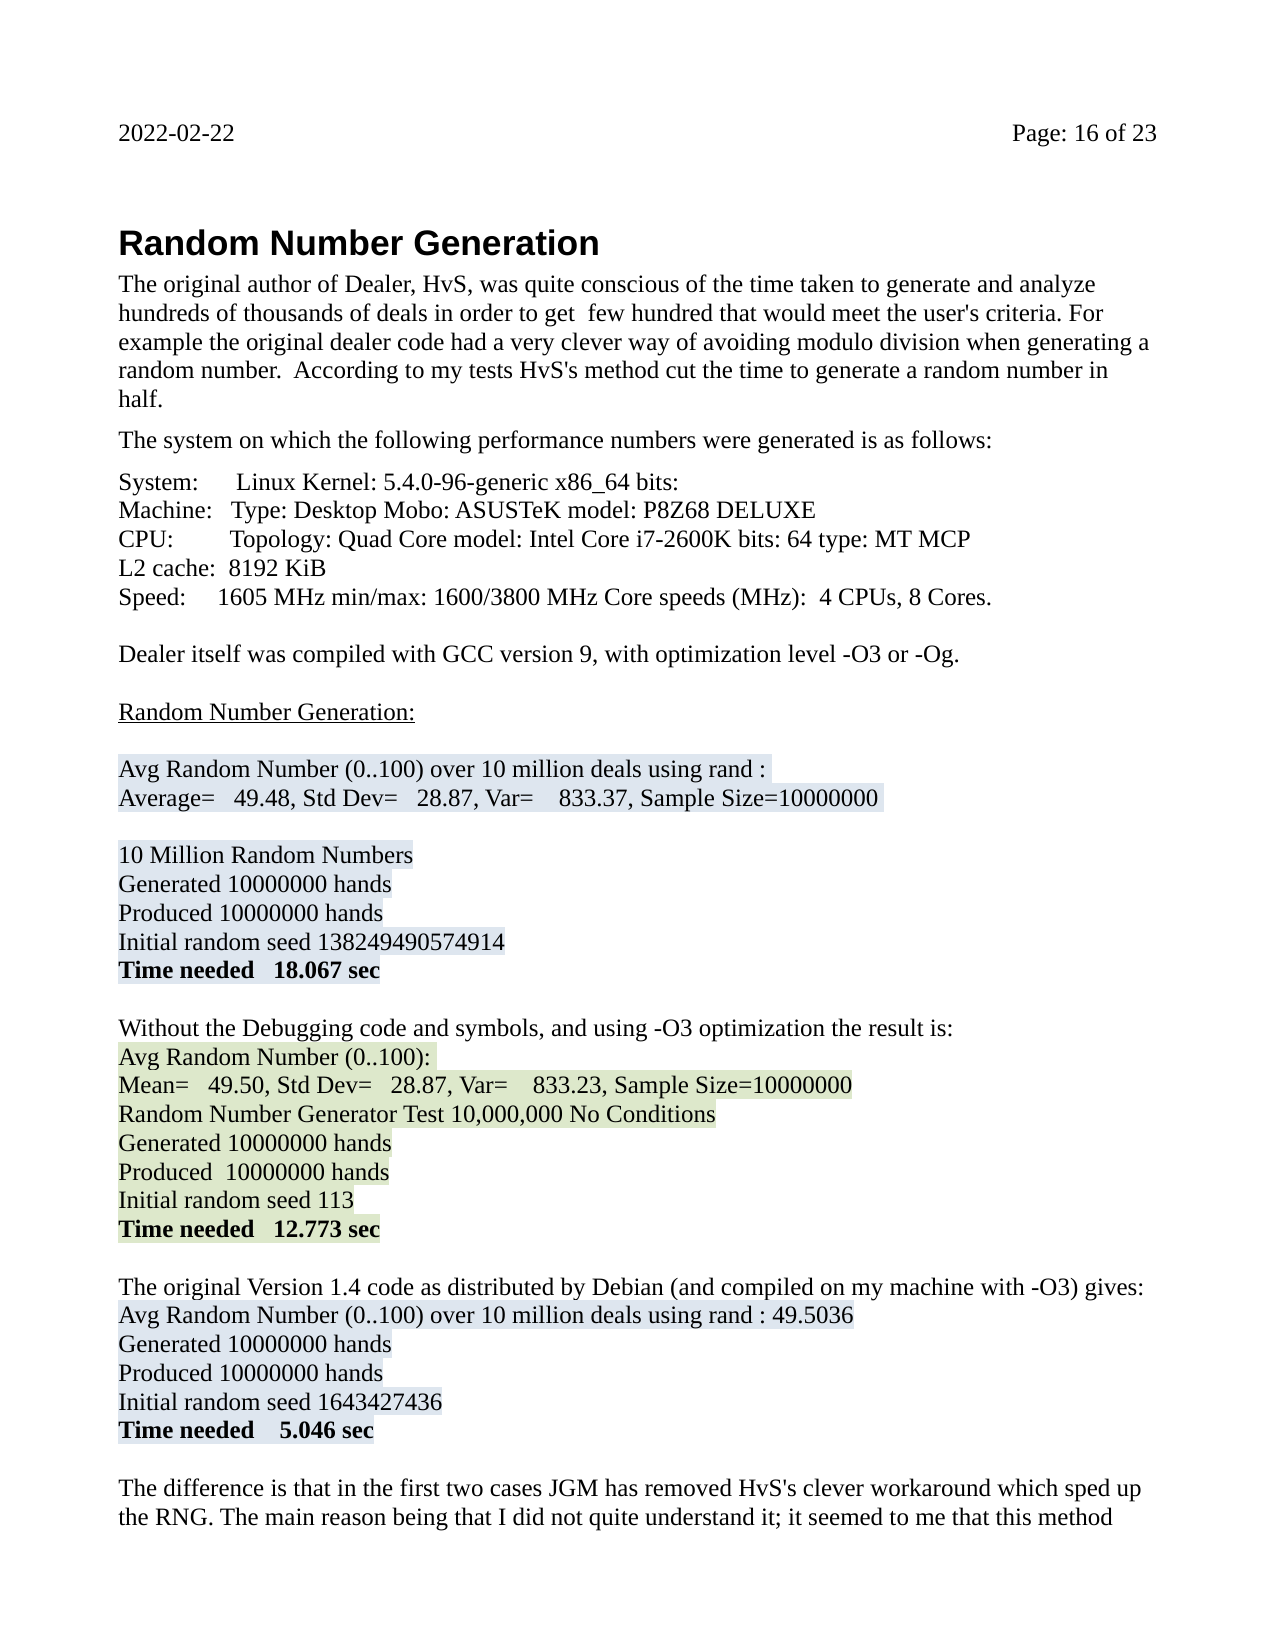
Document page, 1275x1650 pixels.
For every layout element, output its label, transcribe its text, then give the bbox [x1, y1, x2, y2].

text Without the Debugging code and symbols, and using -O3 optimization the result is: [118, 1013, 1157, 1042]
text Generated 10000000 hands [118, 869, 1157, 898]
text 10 Million Random Numbers [118, 840, 1157, 869]
text Generated 10000000 hands [118, 1128, 1157, 1157]
text Initial random seed 113 [118, 1185, 1157, 1214]
text Initial random seed 1643427436 [118, 1387, 1157, 1415]
text Speed: 1605 MHz min/max: 1600/3800 MHz Core speeds (MHz): 4 CPUs, 8 Cores. [118, 582, 1157, 610]
text Initial random seed 138249490574914 [118, 927, 1157, 955]
text Generated 10000000 hands [118, 1329, 1157, 1358]
text Machine: Type: Desktop Mobo: ASUSTeK model: P8Z68 DELUXE [118, 495, 1157, 524]
text The difference is that in the first two cases JGM has removed HvS's clever workaround which sped up the RNG. The main reason being that I did not quite understand it; it seemed to me that this method [118, 1473, 1157, 1530]
text Mean= 49.50, Std Dev= 28.87, Var= 833.23, Sample Size=10000000 [118, 1070, 1157, 1099]
text Produced 10000000 hands [118, 1157, 1157, 1185]
text L2 cache: 8192 KiB [118, 553, 1157, 582]
text Avg Random Number (0..100): [118, 1042, 1157, 1070]
text Dealer itself was compiled with GCC version 9, with optimization level -O3 or -Og. [118, 639, 1157, 668]
text CPU: Topology: Quad Core model: Intel Core i7-2600K bits: 64 type: MT MCP [118, 524, 1157, 553]
text Time needed 5.046 sec [118, 1415, 1157, 1444]
text System: Linux Kernel: 5.4.0-96-generic x86_64 bits: [118, 467, 1157, 495]
text Produced 10000000 hands [118, 898, 1157, 927]
text Time needed 12.773 sec [118, 1214, 1157, 1243]
text The original Version 1.4 code as distributed by Debian (and compiled on my machine with -O3) gives: [118, 1272, 1157, 1300]
subtitle Random Number Generation [118, 222, 1157, 263]
text Produced 10000000 hands [118, 1358, 1157, 1387]
text The original author of Dealer, HvS, was quite conscious of the time taken to generate and analyze hundreds of thousands of deals in order to get few hundred that would meet the user's criteria. For example the original dealer code had a very clever way of avoiding modulo division when generating a random number. According to my tests HvS's method cut the time to generate a random number in half. [118, 269, 1157, 413]
text Average= 49.48, Std Dev= 28.87, Var= 833.37, Sample Size=10000000 [118, 783, 1157, 812]
text Random Number Generator Test 10,000,000 No Conditions [118, 1099, 1157, 1128]
text Avg Random Number (0..100) over 10 million deals using rand : [118, 754, 1157, 783]
text Time needed 18.067 sec [118, 955, 1157, 984]
text Avg Random Number (0..100) over 10 million deals using rand : 49.5036 [118, 1300, 1157, 1329]
text Random Number Generation: [118, 697, 1157, 725]
text The system on which the following performance numbers were generated is as follows: [118, 425, 1157, 454]
